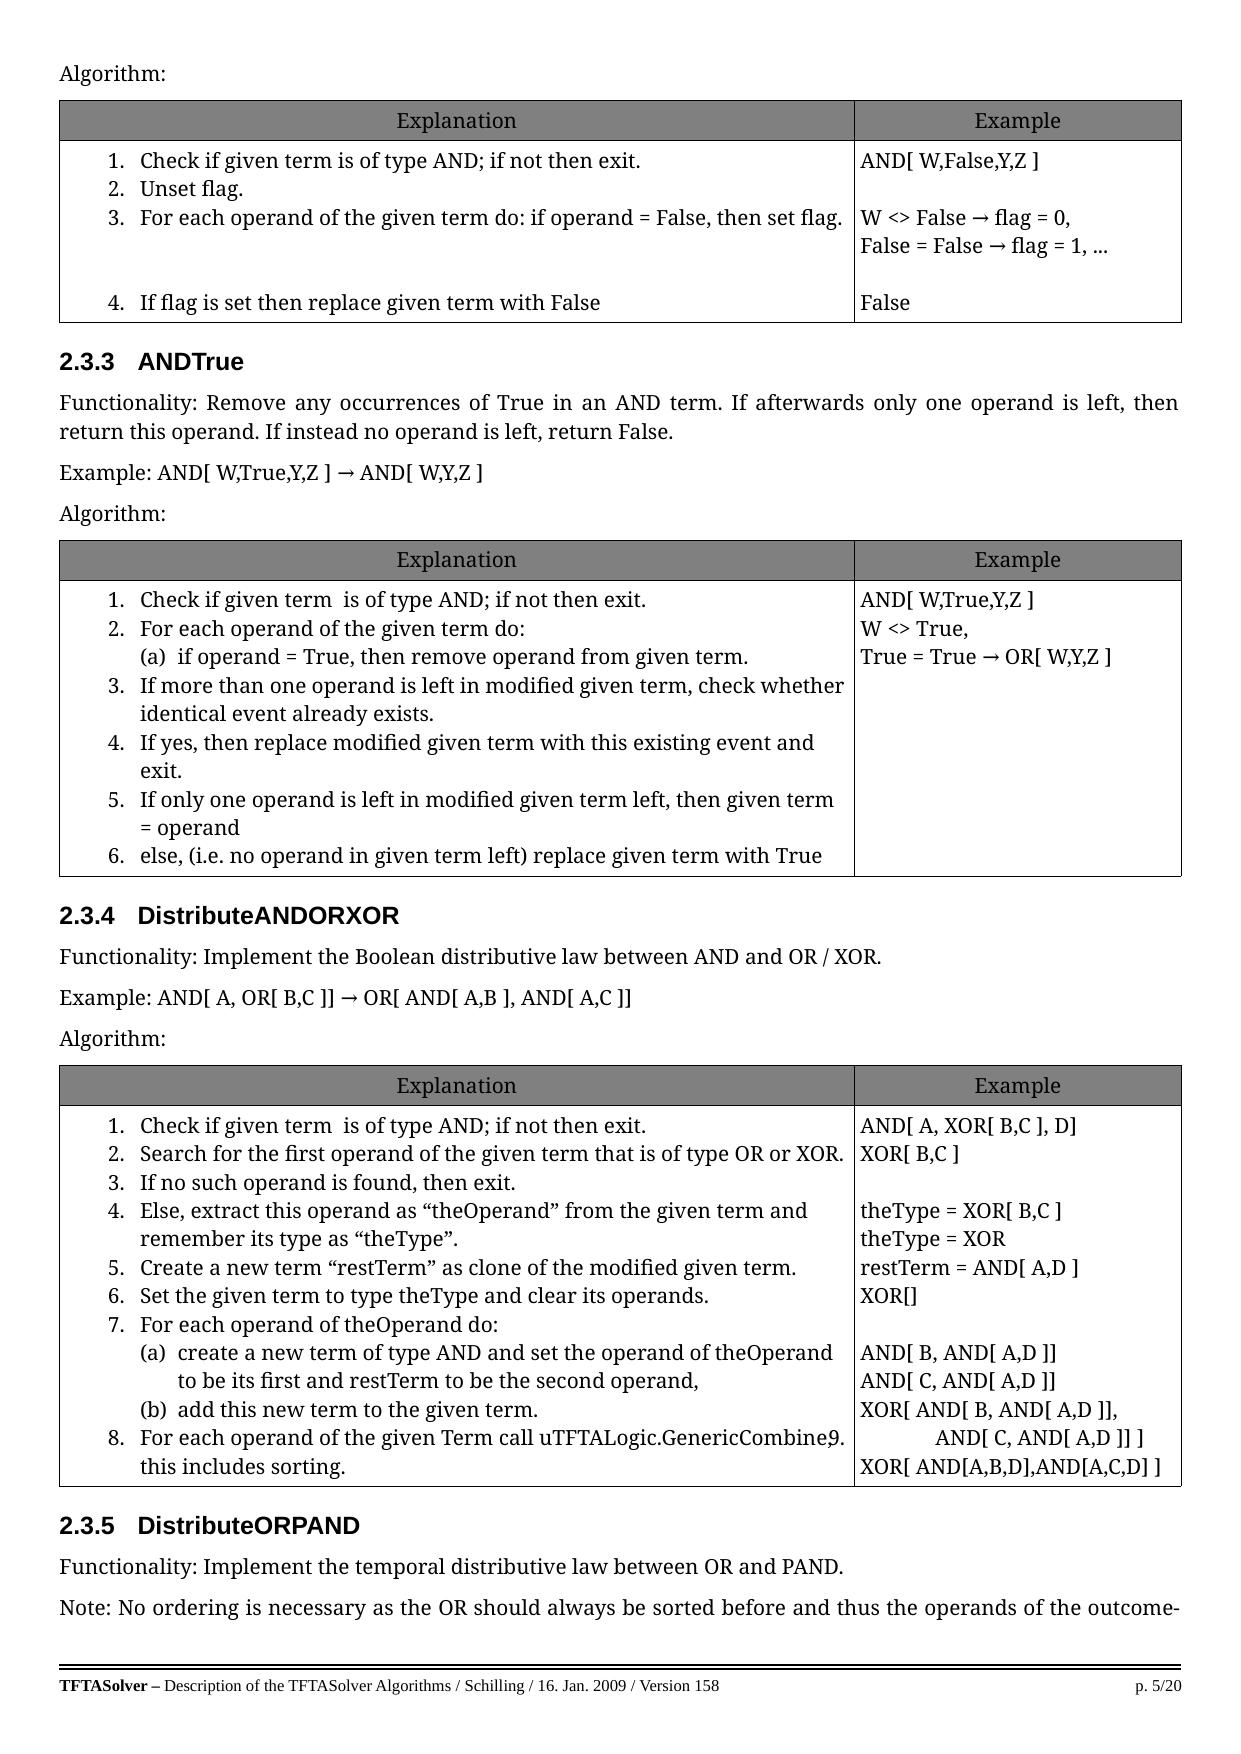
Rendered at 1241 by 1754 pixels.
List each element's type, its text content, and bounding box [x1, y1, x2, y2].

text Example: AND[ A, OR[ B,C ]] → OR[ AND[ A,B ], AND[ A,C ]] [59, 983, 1181, 1011]
text Functionality: Implement the temporal distributive law between OR and PAND. [59, 1552, 1181, 1581]
table_header Example [855, 101, 1181, 140]
text Functionality: Implement the Boolean distributive law between AND and OR / XOR. [59, 942, 1181, 971]
table_cell AND[ W,True,Y,Z ] W <> True, True = True → OR[ W,Y,Z ] [855, 581, 1181, 876]
table_header Explanation [60, 1066, 854, 1105]
subtitle DistributeORPAND [59, 1511, 1181, 1540]
table_header Explanation [60, 101, 854, 140]
table_cell AND[ W,False,Y,Z ] W <> False → flag = 0, False = False → flag = 1, ... False [855, 141, 1181, 322]
table_cell Check if given term is of type AND; if not then exit. For each operand of the given term do: if operand = True, then remove operand from given term. If more than one operand is left in modified given term, check whether identical event already exists. If yes, then replace modified given term with this existing event and exit. If only one operand is left in modified given term left, then given term = operand else, (i.e. no operand in given term left) replace given term with True [60, 581, 854, 876]
text Algorithm: [59, 59, 1181, 87]
text Algorithm: [59, 1024, 1181, 1052]
table_header Explanation [60, 541, 854, 580]
text Algorithm: [59, 499, 1181, 527]
table_cell Check if given term is of type AND; if not then exit. Unset flag. For each operand of the given term do: if operand = False, then set flag. If flag is set then replace given term with False [60, 141, 854, 322]
table_header Example [855, 541, 1181, 580]
text Example: AND[ W,True,Y,Z ] → AND[ W,Y,Z ] [59, 458, 1181, 486]
text Functionality: Remove any occurrences of True in an AND term. If afterwards only one operand is left, then return this operand. If instead no operand is left, return False. [59, 388, 1181, 445]
table_cell AND[ A, XOR[ B,C ], D] XOR[ B,C ] theType = XOR[ B,C ] theType = XOR restTerm = AND[ A,D ] XOR[] AND[ B, AND[ A,D ]] AND[ C, AND[ A,D ]] XOR[ AND[ B, AND[ A,D ]], AND[ C, AND[ A,D ]] ] XOR[ AND[A,B,D],AND[A,C,D] ] [855, 1106, 1181, 1486]
text Note: No ordering is necessary as the OR should always be sorted before and thus the operands of the outcome- [59, 1593, 1181, 1622]
subtitle DistributeANDORXOR [59, 901, 1181, 929]
table_cell Check if given term is of type AND; if not then exit. Search for the first operand of the given term that is of type OR or XOR. If no such operand is found, then exit. Else, extract this operand as “theOperand” from the given term and remember its type as “theType”. Create a new term “restTerm” as clone of the modified given term. Set the given term to type theType and clear its operands. For each operand of theOperand do: create a new term of type AND and set the operand of theOperand to be its first and restTerm to be the second operand, add this new term to the given term. For each operand of the given Term call uTFTALogic.GenericCombine, this includes sorting. [60, 1106, 854, 1486]
table_header Example [855, 1066, 1181, 1105]
subtitle ANDTrue [59, 347, 1181, 376]
